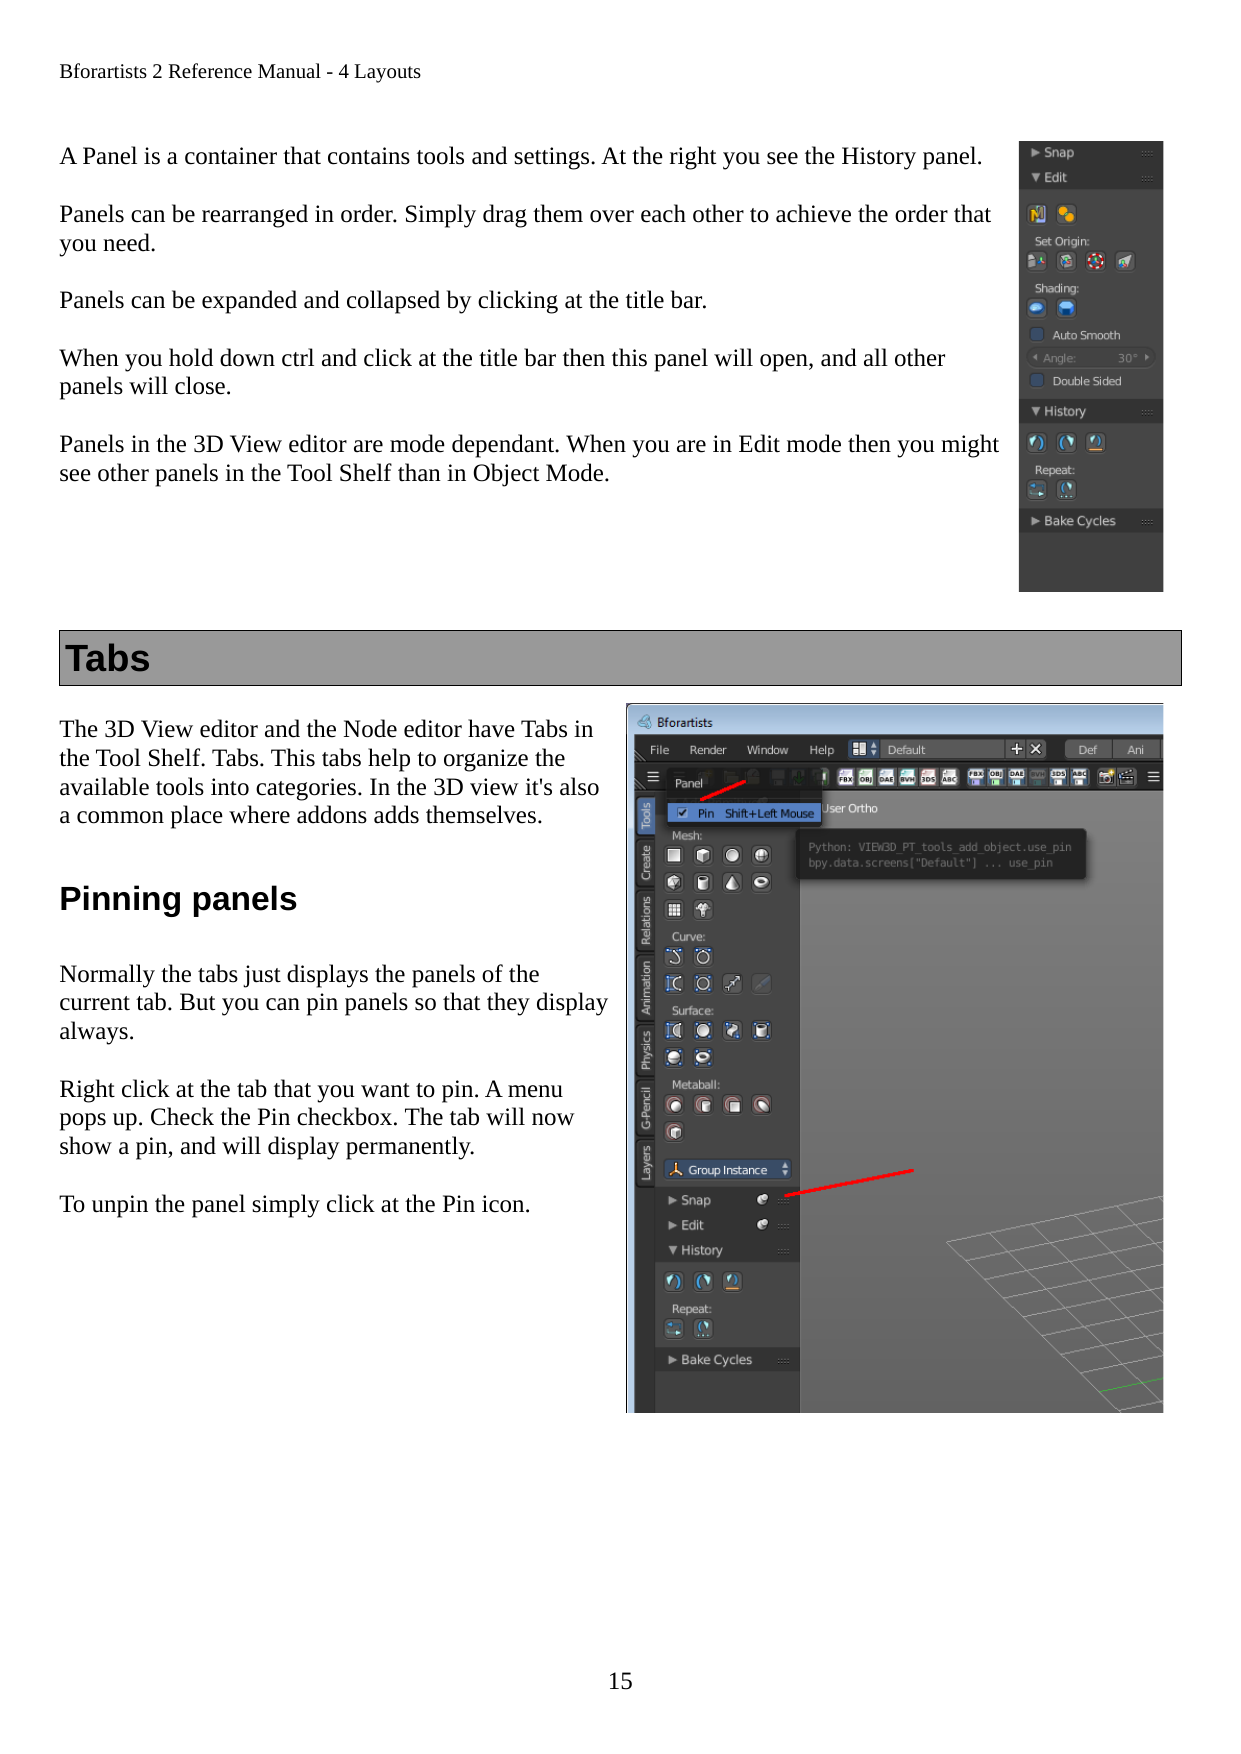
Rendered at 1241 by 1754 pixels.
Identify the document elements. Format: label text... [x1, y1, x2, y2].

subtitle [1164, 879, 1181, 917]
text Panels in the 3D View editor are mode dependant. When you are in Edit mode then you might see other panels in the Tool Shelf than in Object Mode. [59, 429, 1018, 486]
picture [1018, 141, 1164, 592]
table_header Tabs [60, 631, 1181, 685]
text To unpin the panel simply click at the Pin icon. [59, 1189, 626, 1217]
text Panels can be rearranged in order. Simply drag them over each other to achieve the order that you need. [59, 199, 1018, 256]
text Panels can be expanded and collapsed by clicking at the title bar. When you hold down ctrl and click at the title bar then this panel will open, and all other panels will close. [59, 285, 1018, 400]
text A Panel is a container that contains tools and settings. At the right you see the History panel. [59, 141, 1018, 170]
picture [626, 703, 1164, 1413]
subtitle Pinning panels [59, 879, 626, 917]
text The 3D View editor and the Node editor have Tabs in the Tool Shelf. Tabs. This tabs help to organize the available tools into categories. In the 3D view it's also a common place where addons adds themselves. [59, 686, 1181, 829]
text Normally the tabs just displays the panels of the current tab. But you can pin panels so that they display always. Right click at the tab that you want to pin. A menu pops up. Check the Pin checkbox. The tab will now show a pin, and will display permanently. [59, 959, 626, 1160]
